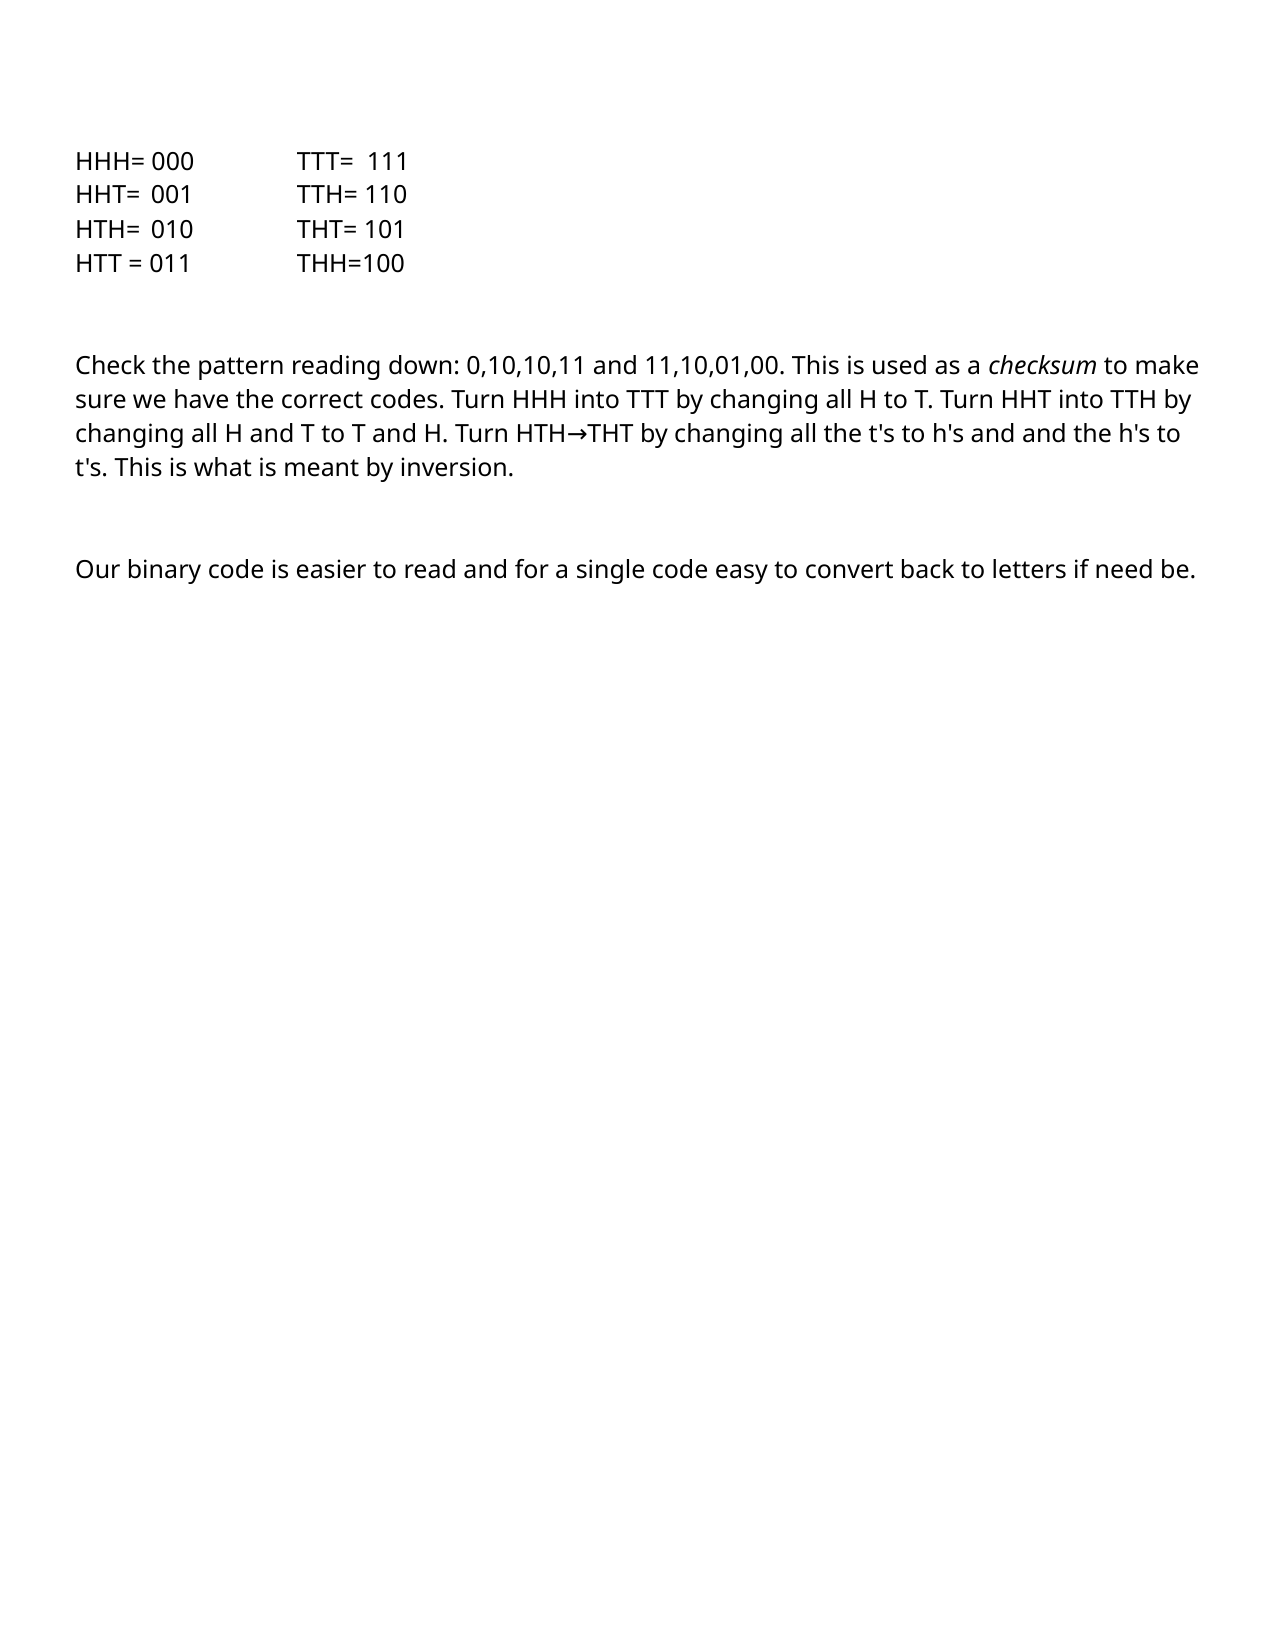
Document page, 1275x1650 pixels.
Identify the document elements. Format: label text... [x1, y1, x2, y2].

text HTH= 010 THT= 101 [75, 211, 1200, 245]
text HHH= 000 TTT= 111 [75, 143, 1200, 177]
text HHT= 001 TTH= 110 [75, 177, 1200, 211]
text HTT = 011 THH=100 [75, 245, 1200, 279]
text Check the pattern reading down: 0,10,10,11 and 11,10,01,00. This is used as a checksum to make sure we have the correct codes. Turn HHH into TTT by changing all H to T. Turn HHT into TTH by changing all H and T to T and H. Turn HTH→THT by changing all the t's to h's and and the h's to t's. This is what is meant by inversion. [75, 347, 1200, 484]
text Our binary code is easier to read and for a single code easy to convert back to letters if need be. [75, 552, 1200, 586]
